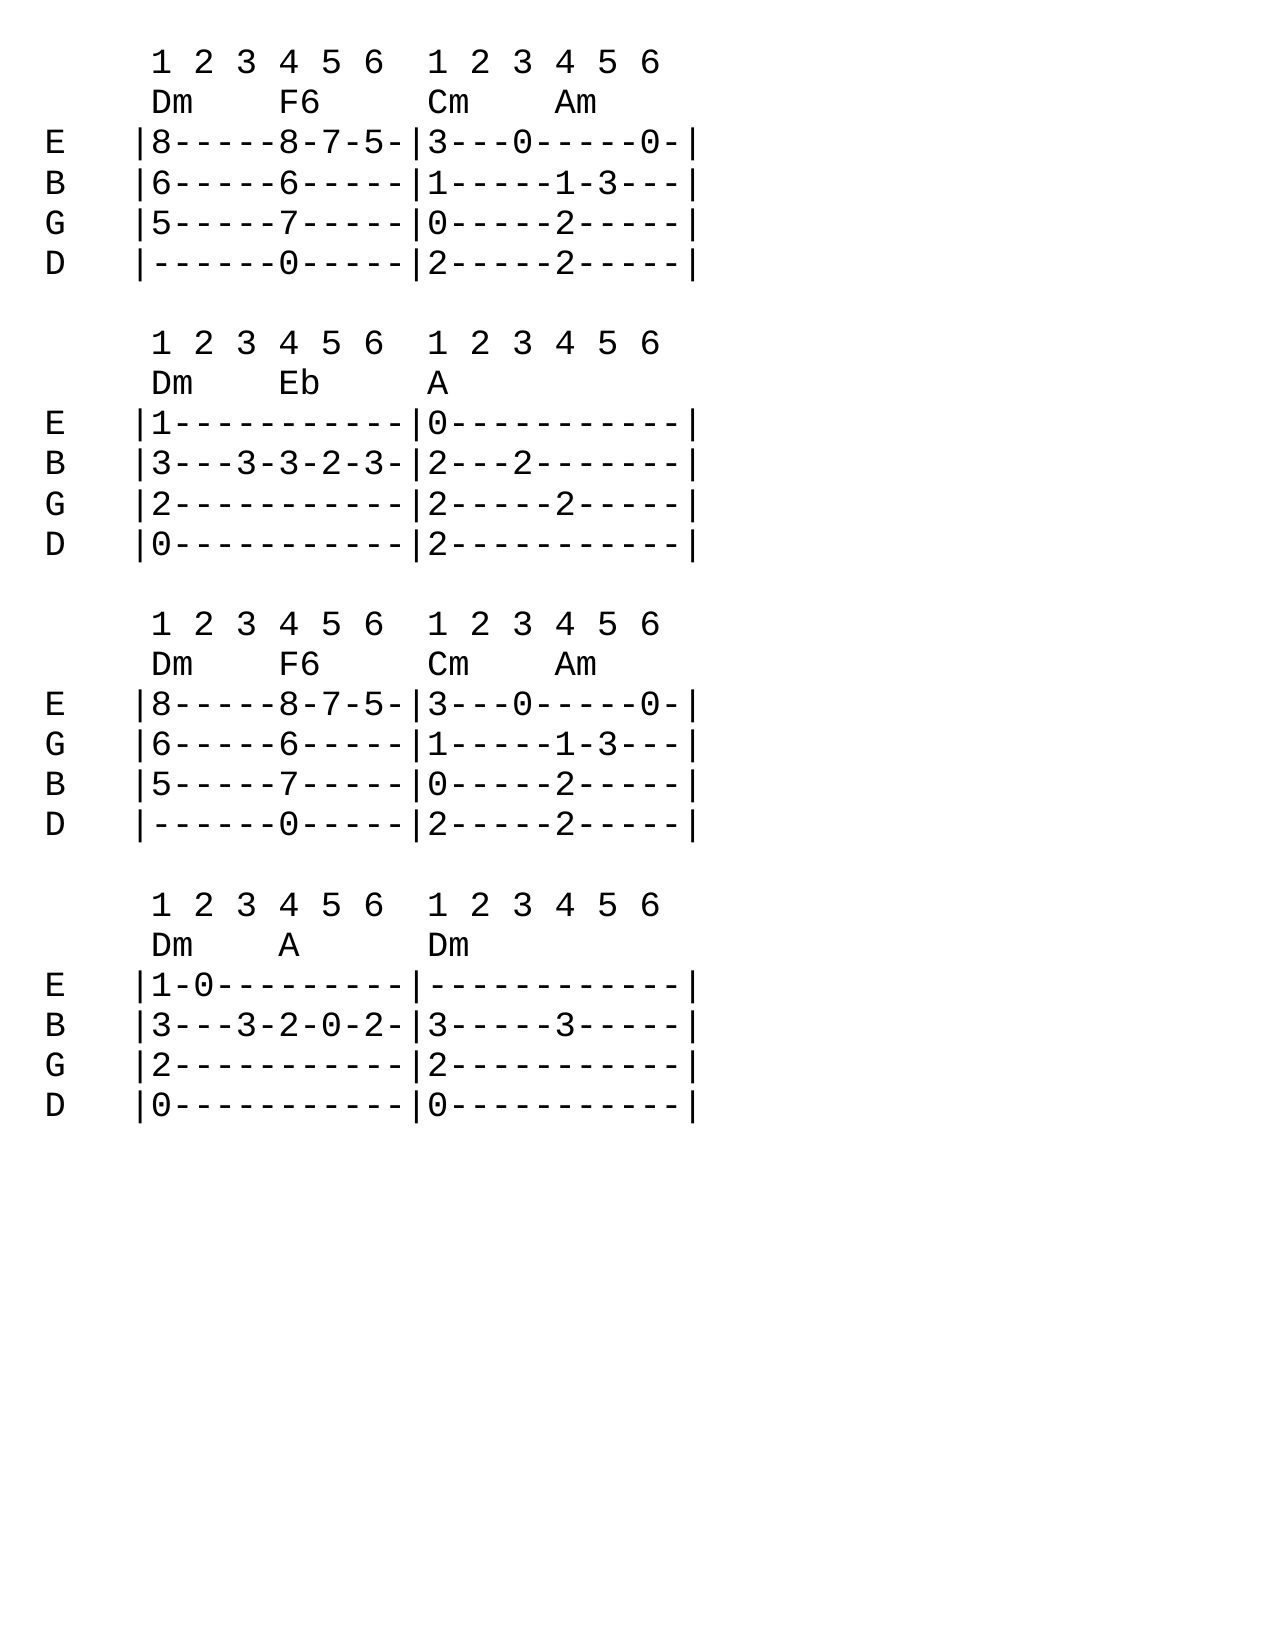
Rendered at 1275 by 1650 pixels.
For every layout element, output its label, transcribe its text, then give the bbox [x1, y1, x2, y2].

text D |------0-----|2-----2-----| [44, 245, 1231, 285]
text D |0-----------|0-----------| [44, 1087, 1231, 1127]
text B |6-----6-----|1-----1-3---| [44, 164, 1231, 205]
text E |1-----------|0-----------| [44, 405, 1231, 445]
text G |2-----------|2-----------| [44, 1047, 1231, 1087]
text B |5-----7-----|0-----2-----| [44, 766, 1231, 806]
text E |8-----8-7-5-|3---0-----0-| [44, 686, 1231, 726]
text 1 2 3 4 5 6 1 2 3 4 5 6 [44, 606, 1231, 646]
text 1 2 3 4 5 6 1 2 3 4 5 6 [44, 44, 1231, 84]
text G |5-----7-----|0-----2-----| [44, 205, 1231, 245]
text D |------0-----|2-----2-----| [44, 806, 1231, 846]
text E |8-----8-7-5-|3---0-----0-| [44, 124, 1231, 164]
text B |3---3-2-0-2-|3-----3-----| [44, 1007, 1231, 1047]
text 1 2 3 4 5 6 1 2 3 4 5 6 [44, 325, 1231, 365]
text B |3---3-3-2-3-|2---2-------| [44, 445, 1231, 485]
text Dm F6 Cm Am [44, 646, 1231, 686]
text E |1-0---------|------------| [44, 967, 1231, 1007]
text 1 2 3 4 5 6 1 2 3 4 5 6 [44, 886, 1231, 927]
text Dm F6 Cm Am [44, 84, 1231, 124]
text Dm A Dm [44, 927, 1231, 967]
text D |0-----------|2-----------| [44, 526, 1231, 566]
text G |2-----------|2-----2-----| [44, 485, 1231, 526]
text Dm Eb A [44, 365, 1231, 405]
text G |6-----6-----|1-----1-3---| [44, 726, 1231, 766]
